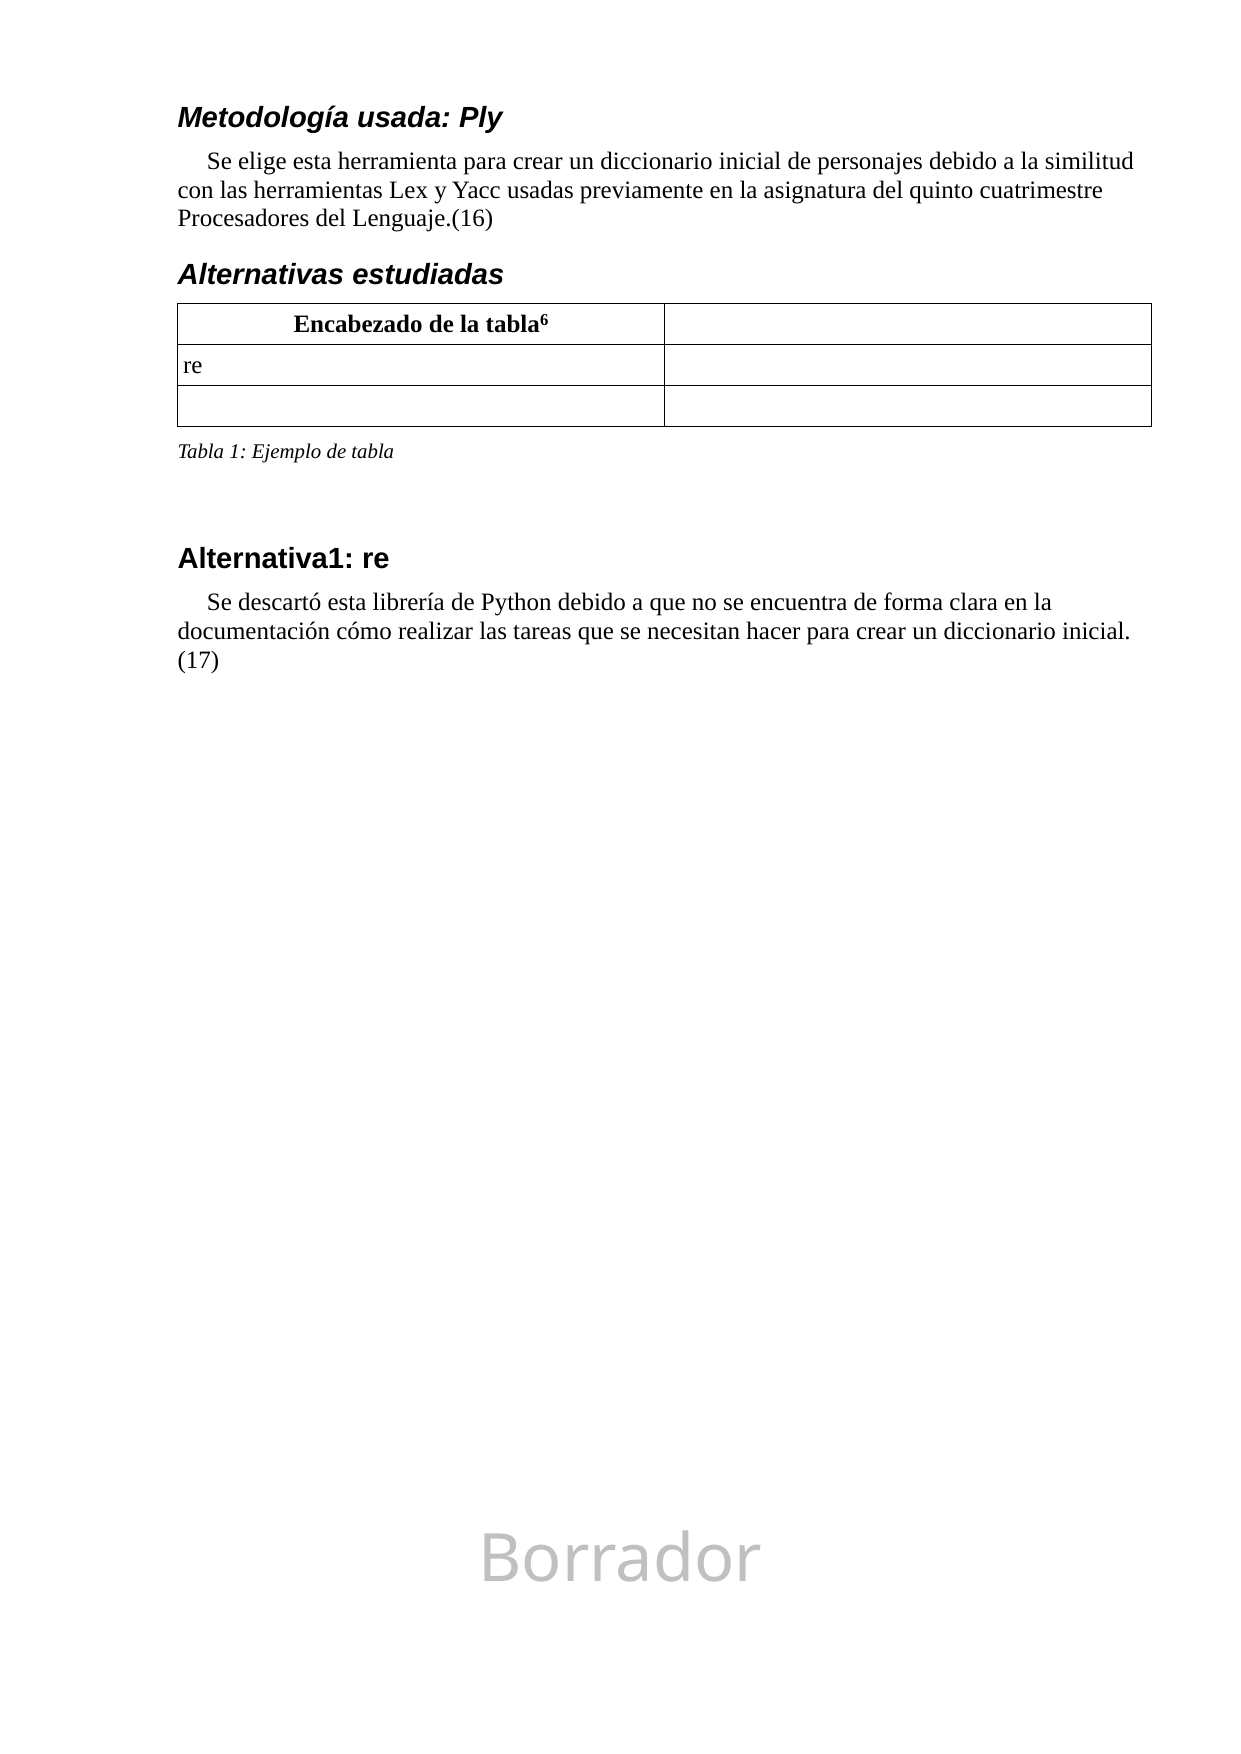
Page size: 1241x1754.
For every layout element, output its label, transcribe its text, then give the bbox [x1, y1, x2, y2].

subtitle Alternativas estudiadas [177, 257, 1152, 291]
subtitle Metodología usada: Ply [177, 100, 1152, 133]
table_cell [665, 345, 1151, 385]
text Se elige esta herramienta para crear un diccionario inicial de personajes debido a la similitud con las herramientas Lex y Yacc usadas previamente en la asignatura del quinto cuatrimestre Procesadores del Lenguaje.(16) [177, 146, 1152, 232]
subtitle Alternativa1: re [177, 541, 1152, 575]
table_cell [665, 386, 1151, 426]
text Se descartó esta librería de Python debido a que no se encuentra de forma clara en la documentación cómo realizar las tareas que se necesitan hacer para crear un diccionario inicial.(17) [177, 587, 1152, 674]
table_header [665, 304, 1151, 344]
text Tabla 1: Ejemplo de tabla [177, 438, 1152, 463]
table_cell re [178, 345, 664, 385]
table_cell [178, 386, 664, 426]
table_header Encabezado de la tabla [178, 304, 664, 344]
